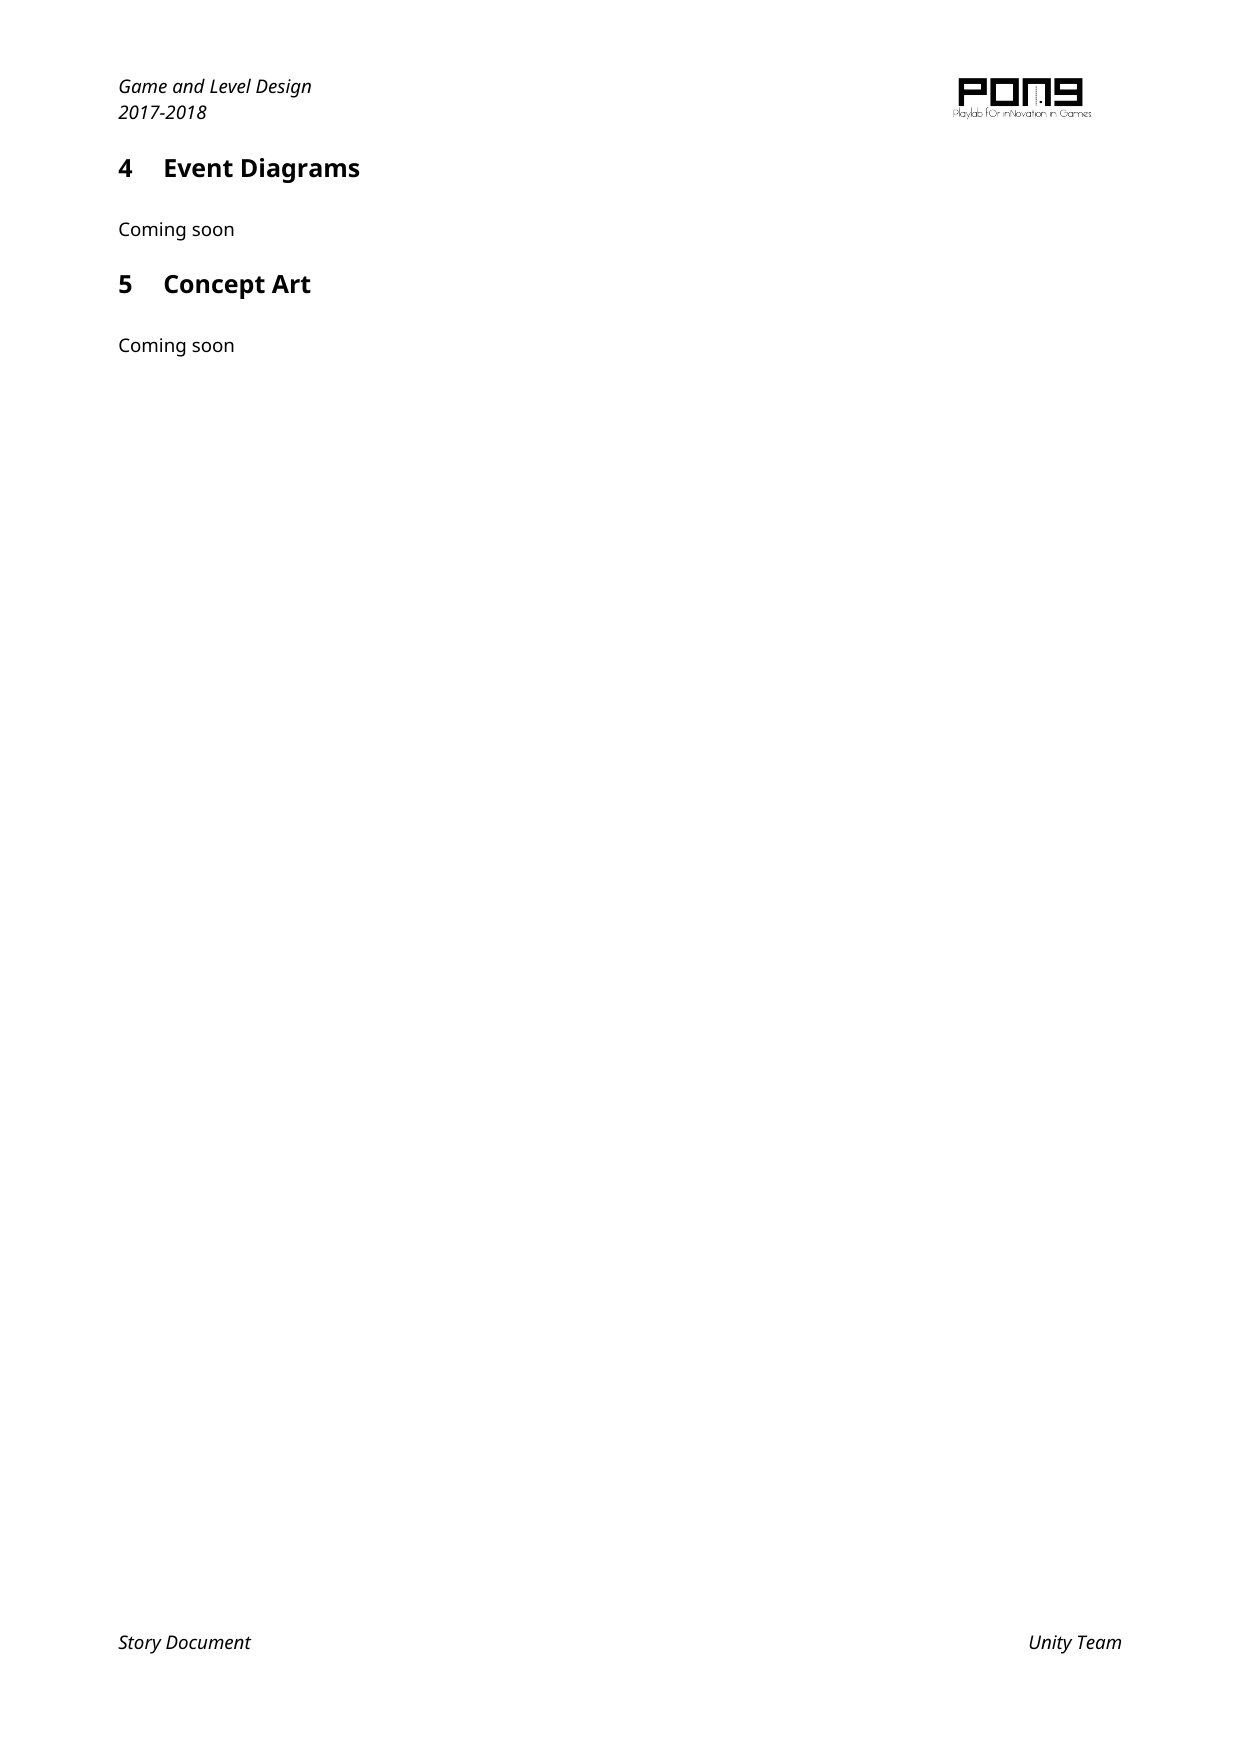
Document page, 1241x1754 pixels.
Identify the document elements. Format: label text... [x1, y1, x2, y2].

text Coming soon [118, 332, 1122, 358]
text Coming soon [118, 216, 1122, 242]
subtitle Event Diagrams [118, 150, 1122, 184]
subtitle Concept Art [118, 267, 1122, 301]
picture [923, 73, 1122, 124]
